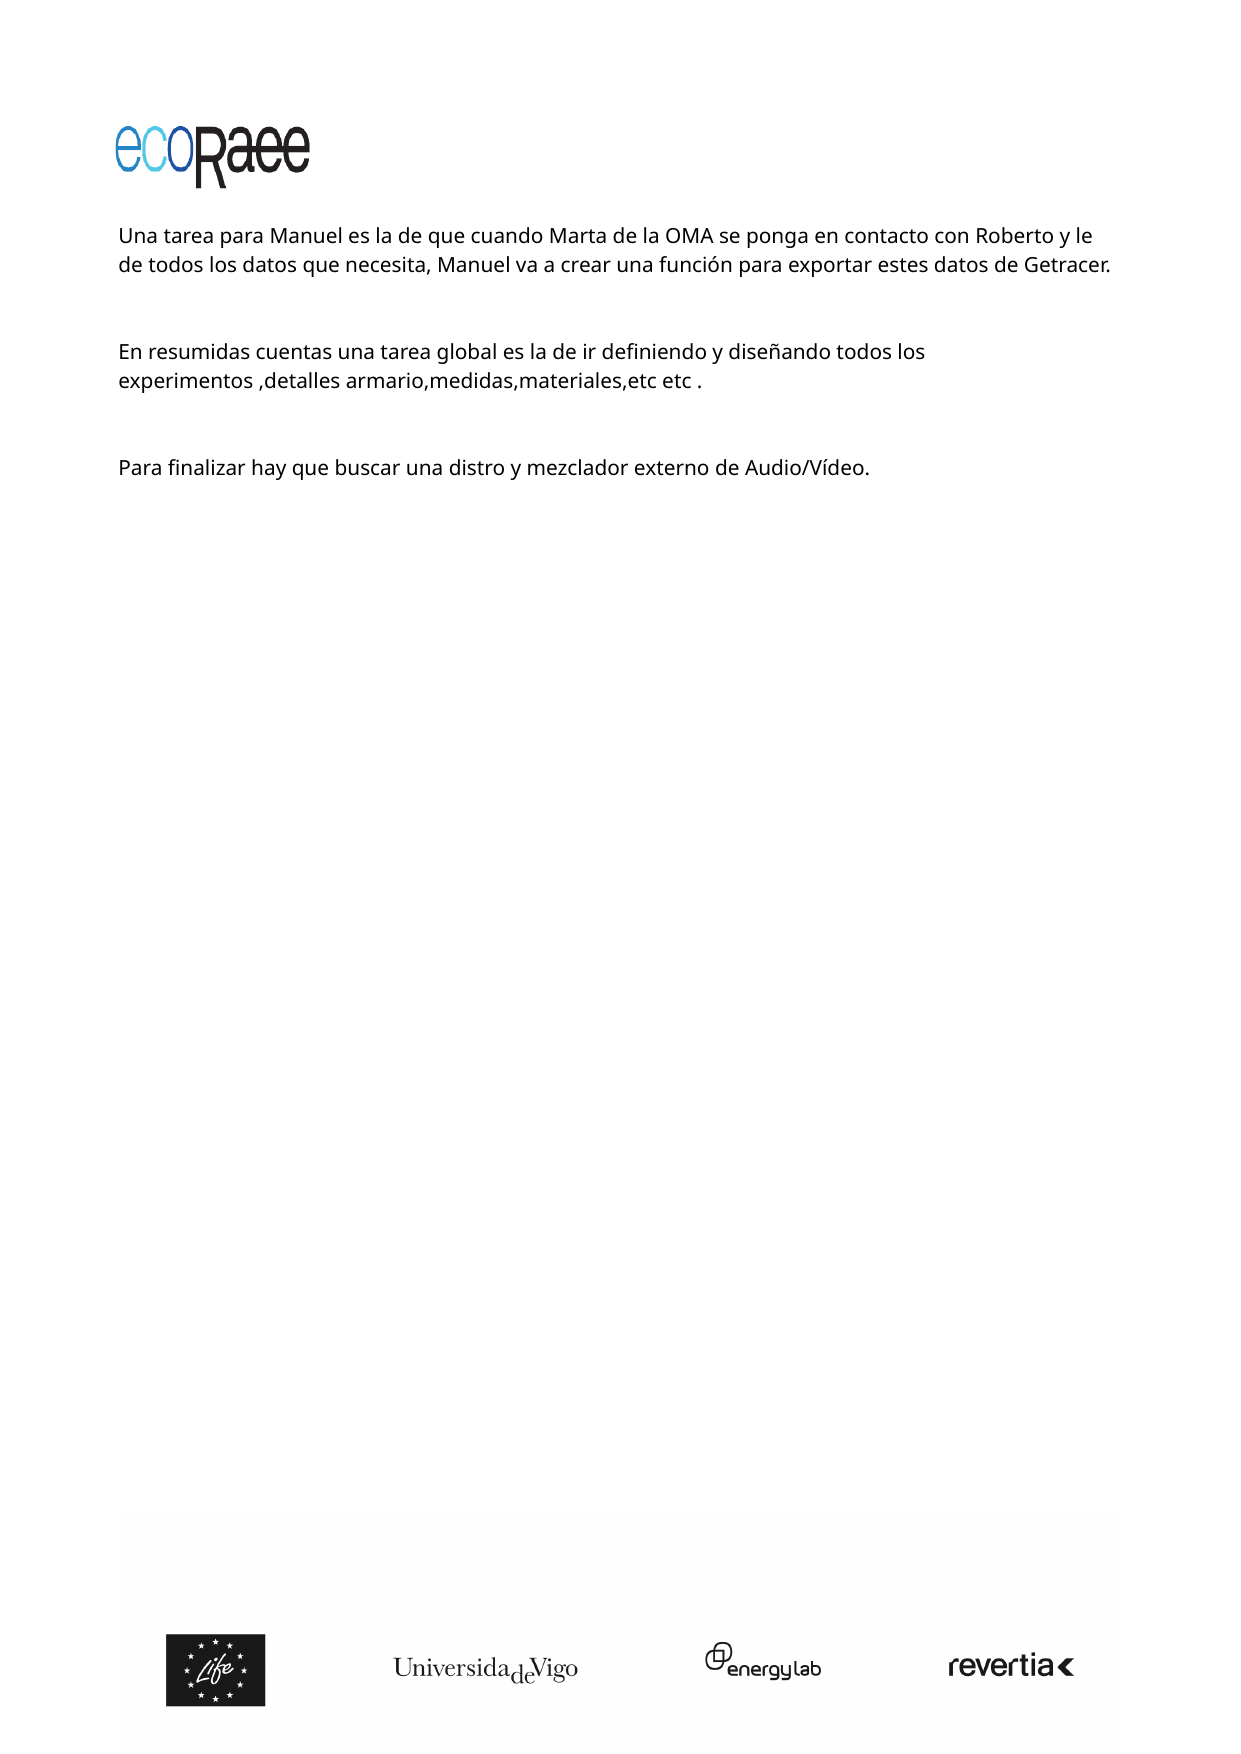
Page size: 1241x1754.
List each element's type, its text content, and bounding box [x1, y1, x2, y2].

text Una tarea para Manuel es la de que cuando Marta de la OMA se ponga en contacto con Roberto y le de todos los datos que necesita, Manuel va a crear una función para exportar estes datos de Getracer. [118, 221, 1122, 278]
picture [118, 1514, 1123, 1754]
text En resumidas cuentas una tarea global es la de ir definiendo y diseñando todos los experimentos ,detalles armario,medidas,materiales,etc etc . [118, 337, 1122, 394]
text Para finalizar hay que buscar una distro y mezclador externo de Audio/Vídeo. [118, 453, 1122, 482]
picture [114, 124, 311, 190]
